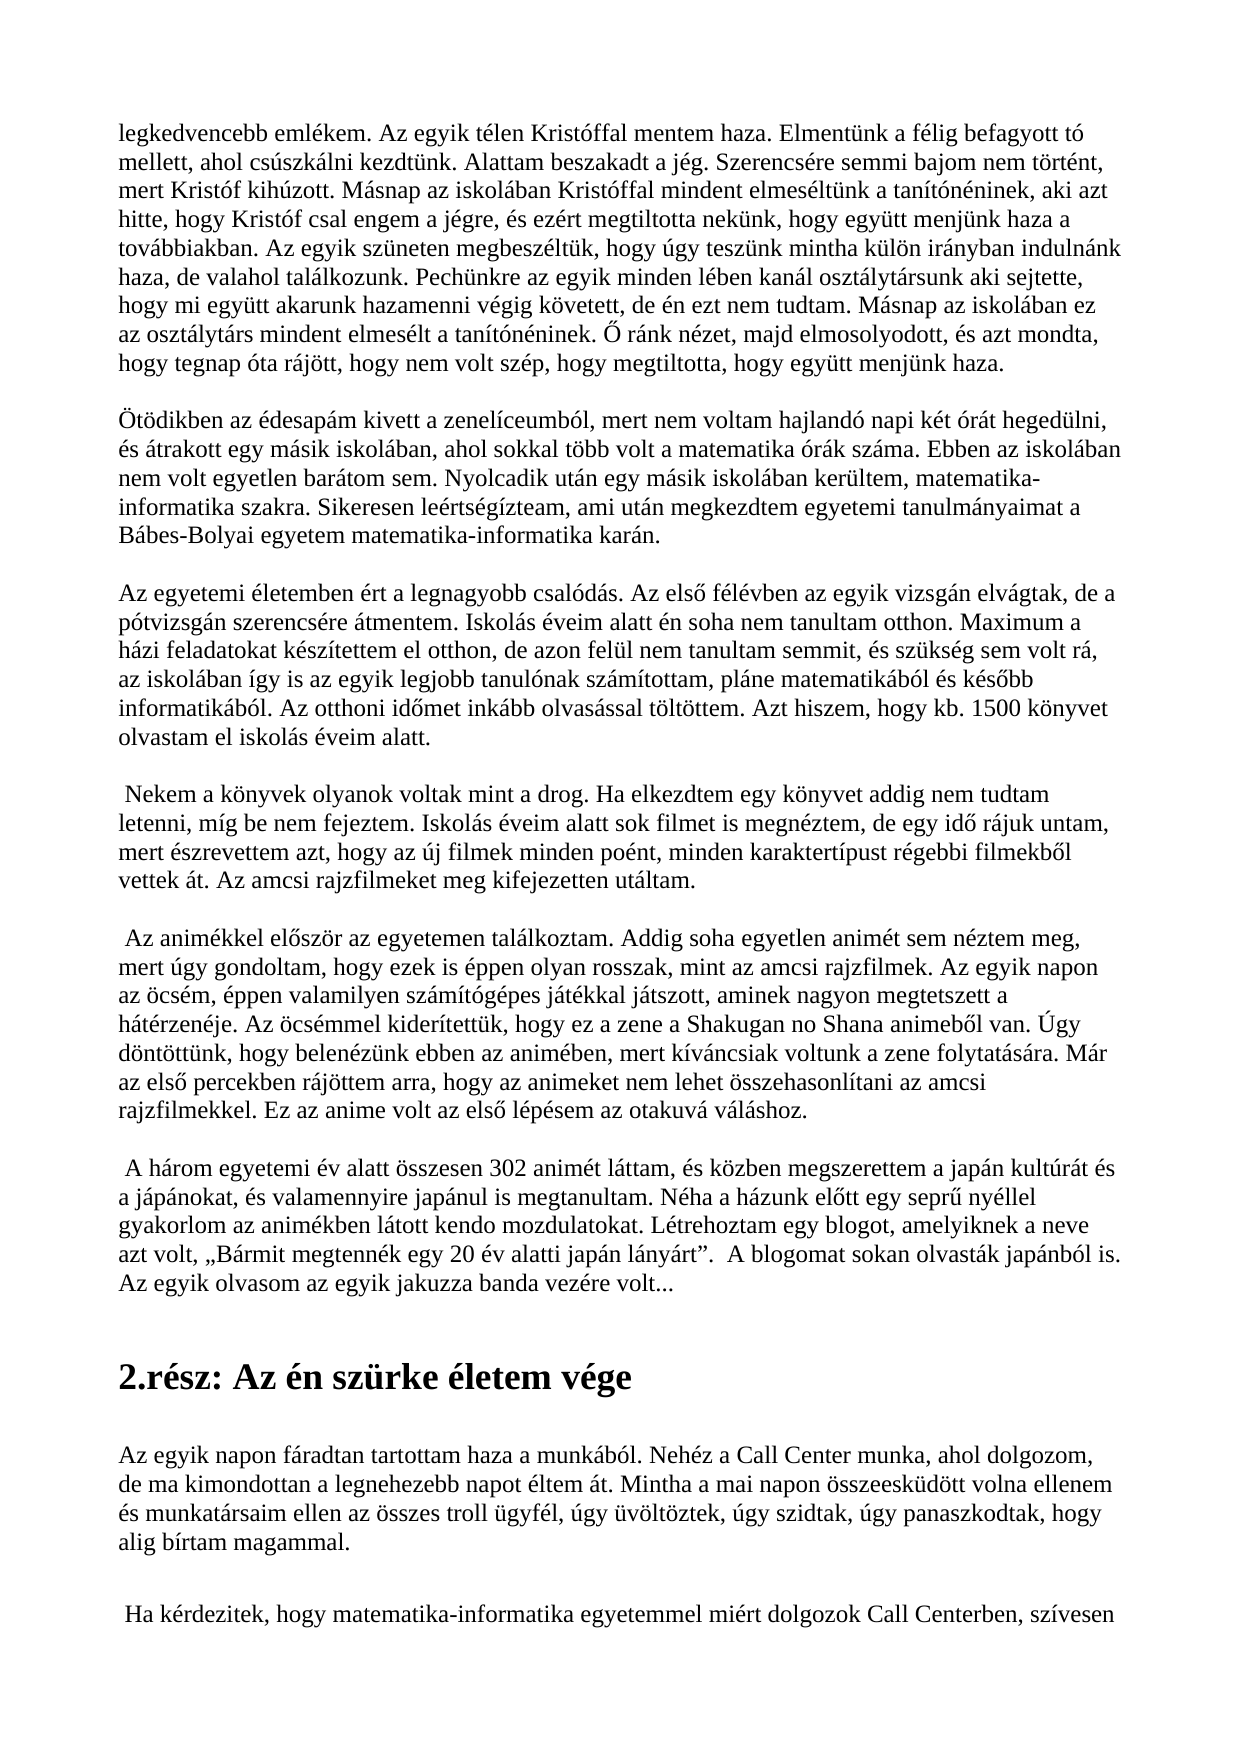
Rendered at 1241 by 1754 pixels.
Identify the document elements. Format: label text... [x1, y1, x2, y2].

text 2.rész: Az én szürke életem vége [118, 1354, 1122, 1397]
text Az animékkel először az egyetemen találkoztam. Addig soha egyetlen animét sem néztem meg, mert úgy gondoltam, hogy ezek is éppen olyan rosszak, mint az amcsi rajzfilmek. Az egyik napon az öcsém, éppen valamilyen számítógépes játékkal játszott, aminek nagyon megtetszett a hátérzenéje. Az öcsémmel kiderítettük, hogy ez a zene a Shakugan no Shana animeből van. Úgy döntöttünk, hogy belenézünk ebben az animében, mert kíváncsiak voltunk a zene folytatására. Már az első percekben rájöttem arra, hogy az animeket nem lehet összehasonlítani az amcsi rajzfilmekkel. Ez az anime volt az első lépésem az otakuvá váláshoz. [118, 923, 1122, 1124]
text Az egyetemi életemben ért a legnagyobb csalódás. Az első félévben az egyik vizsgán elvágtak, de a pótvizsgán szerencsére átmentem. Iskolás éveim alatt én soha nem tanultam otthon. Maximum a házi feladatokat készítettem el otthon, de azon felül nem tanultam semmit, és szükség sem volt rá, az iskolában így is az egyik legjobb tanulónak számítottam, pláne matematikából és később informatikából. Az otthoni időmet inkább olvasással töltöttem. Azt hiszem, hogy kb. 1500 könyvet olvastam el iskolás éveim alatt. [118, 578, 1122, 751]
text Nekem a könyvek olyanok voltak mint a drog. Ha elkezdtem egy könyvet addig nem tudtam letenni, míg be nem fejeztem. Iskolás éveim alatt sok filmet is megnéztem, de egy idő rájuk untam, mert észrevettem azt, hogy az új filmek minden poént, minden karaktertípust régebbi filmekből vettek át. Az amcsi rajzfilmeket meg kifejezetten utáltam. [118, 779, 1122, 894]
text legkedvencebb emlékem. Az egyik télen Kristóffal mentem haza. Elmentünk a félig befagyott tó mellett, ahol csúszkálni kezdtünk. Alattam beszakadt a jég. Szerencsére semmi bajom nem történt, mert Kristóf kihúzott. Másnap az iskolában Kristóffal mindent elmeséltünk a tanítónéninek, aki azt hitte, hogy Kristóf csal engem a jégre, és ezért megtiltotta nekünk, hogy együtt menjünk haza a továbbiakban. Az egyik szüneten megbeszéltük, hogy úgy teszünk mintha külön irányban indulnánk haza, de valahol találkozunk. Pechünkre az egyik minden lében kanál osztálytársunk aki sejtette, hogy mi együtt akarunk hazamenni végig követett, de én ezt nem tudtam. Másnap az iskolában ez az osztálytárs mindent elmesélt a tanítónéninek. Ő ránk nézet, majd elmosolyodott, és azt mondta, hogy tegnap óta rájött, hogy nem volt szép, hogy megtiltotta, hogy együtt menjünk haza. [118, 118, 1122, 377]
text Az egyik napon fáradtan tartottam haza a munkából. Nehéz a Call Center munka, ahol dolgozom, de ma kimondottan a legnehezebb napot éltem át. Mintha a mai napon összeesküdött volna ellenem és munkatársaim ellen az összes troll ügyfél, úgy üvöltöztek, úgy szidtak, úgy panaszkodtak, hogy alig bírtam magammal. [118, 1441, 1122, 1556]
text Ötödikben az édesapám kivett a zenelíceumból, mert nem voltam hajlandó napi két órát hegedülni, és átrakott egy másik iskolában, ahol sokkal több volt a matematika órák száma. Ebben az iskolában nem volt egyetlen barátom sem. Nyolcadik után egy másik iskolában kerültem, matematika-informatika szakra. Sikeresen leértségízteam, ami után megkezdtem egyetemi tanulmányaimat a Bábes-Bolyai egyetem matematika-informatika karán. [118, 406, 1122, 549]
text Ha kérdezitek, hogy matematika-informatika egyetemmel miért dolgozok Call Centerben, szívesen [118, 1599, 1122, 1627]
text A három egyetemi év alatt összesen 302 animét láttam, és közben megszerettem a japán kultúrát és a jápánokat, és valamennyire japánul is megtanultam. Néha a házunk előtt egy seprű nyéllel gyakorlom az animékben látott kendo mozdulatokat. Létrehoztam egy blogot, amelyiknek a neve azt volt, „Bármit megtennék egy 20 év alatti japán lányárt”. A blogomat sokan olvasták japánból is. Az egyik olvasom az egyik jakuzza banda vezére volt... [118, 1153, 1122, 1297]
